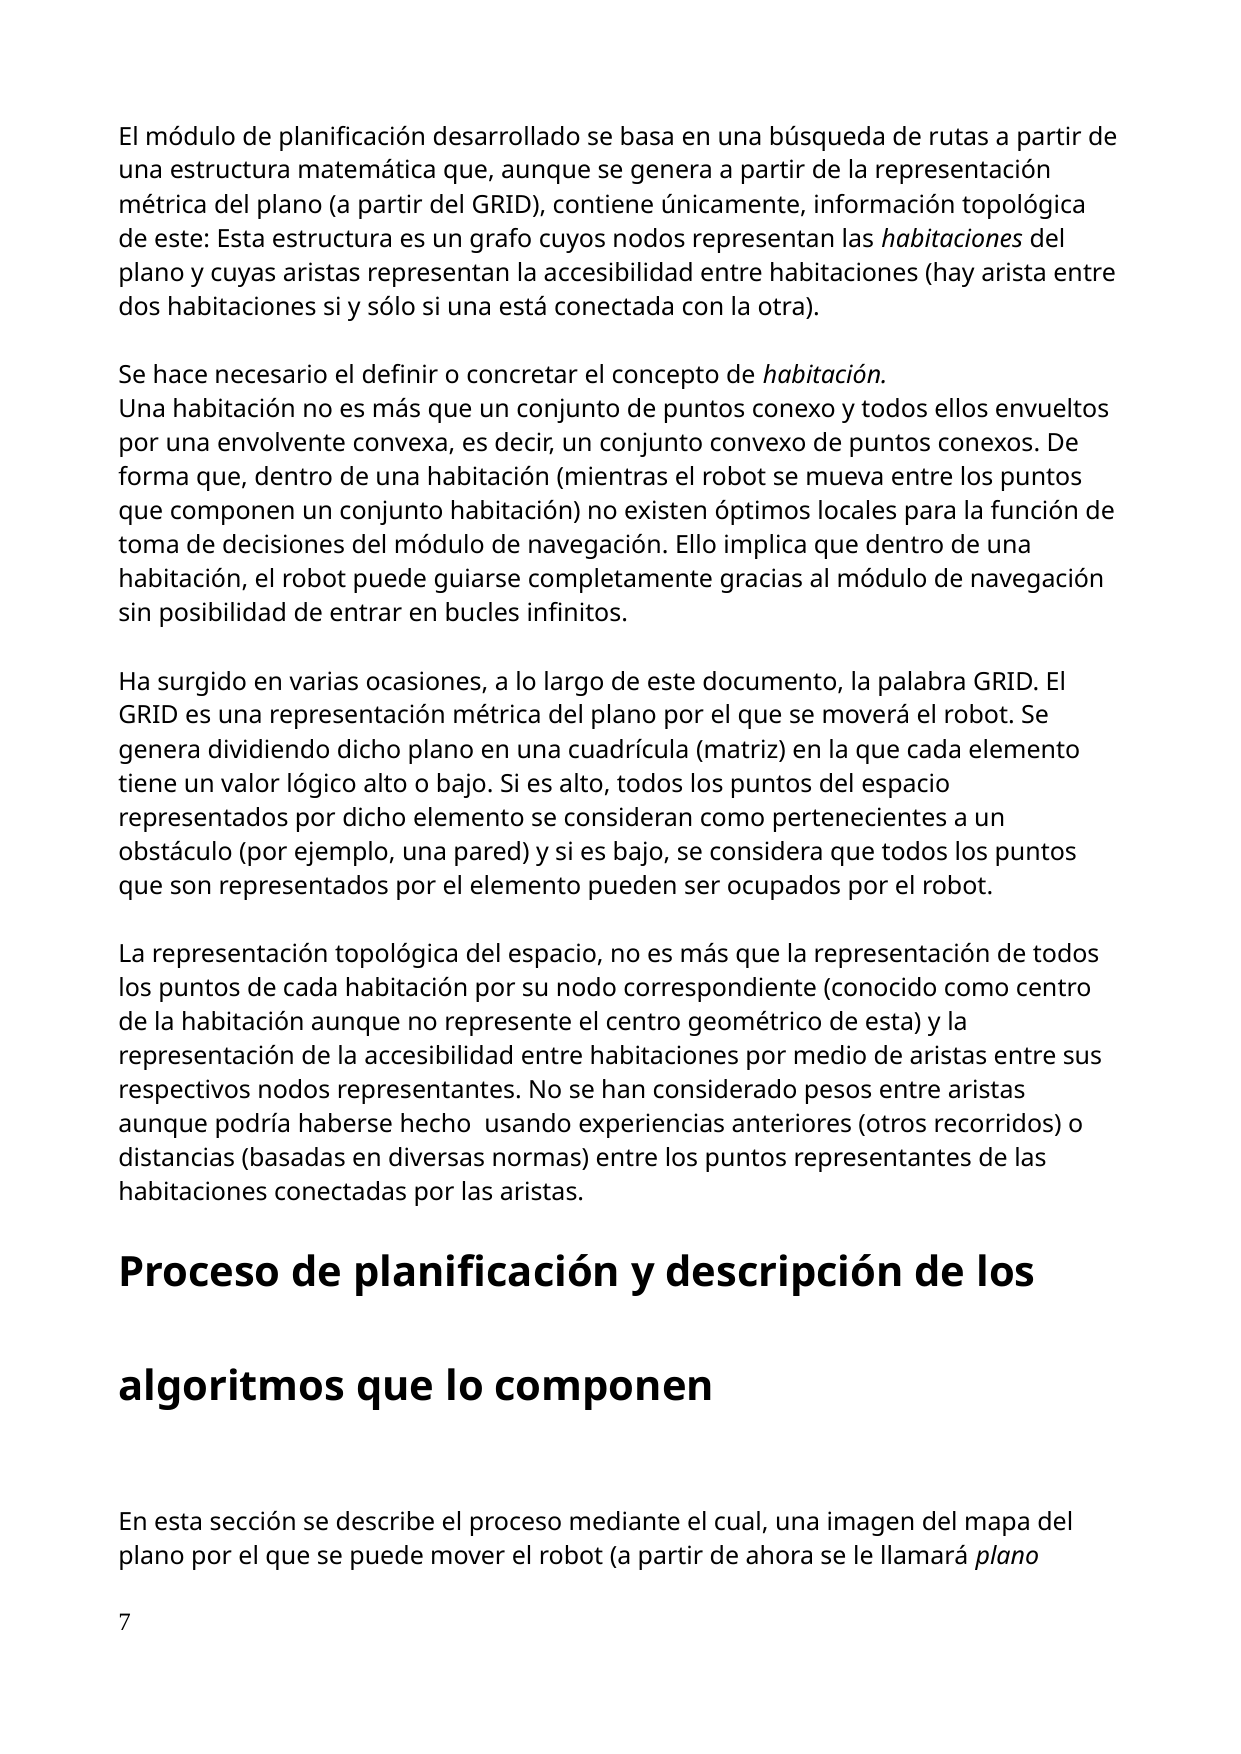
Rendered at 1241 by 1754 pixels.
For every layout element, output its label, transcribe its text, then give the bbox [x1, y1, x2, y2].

text El módulo de planificación desarrollado se basa en una búsqueda de rutas a partir de una estructura matemática que, aunque se genera a partir de la representación métrica del plano (a partir del GRID), contiene únicamente, información topológica de este: Esta estructura es un grafo cuyos nodos representan las habitaciones del plano y cuyas aristas representan la accesibilidad entre habitaciones (hay arista entre dos habitaciones si y sólo si una está conectada con la otra). [118, 118, 1122, 322]
text En esta sección se describe el proceso mediante el cual, una imagen del mapa del plano por el que se puede mover el robot (a partir de ahora se le llamará plano [118, 1503, 1122, 1571]
subtitle Proceso de planificación y descripción de los algoritmos que lo componen [118, 1242, 1122, 1412]
text La representación topológica del espacio, no es más que la representación de todos los puntos de cada habitación por su nodo correspondiente (conocido como centro de la habitación aunque no represente el centro geométrico de esta) y la representación de la accesibilidad entre habitaciones por medio de aristas entre sus respectivos nodos representantes. No se han considerado pesos entre aristas aunque podría haberse hecho usando experiencias anteriores (otros recorridos) o distancias (basadas en diversas normas) entre los puntos representantes de las habitaciones conectadas por las aristas. [118, 936, 1122, 1208]
text Se hace necesario el definir o concretar el concepto de habitación. [118, 357, 1122, 391]
text Una habitación no es más que un conjunto de puntos conexo y todos ellos envueltos por una envolvente convexa, es decir, un conjunto convexo de puntos conexos. De forma que, dentro de una habitación (mientras el robot se mueva entre los puntos que componen un conjunto habitación) no existen óptimos locales para la función de toma de decisiones del módulo de navegación. Ello implica que dentro de una habitación, el robot puede guiarse completamente gracias al módulo de navegación sin posibilidad de entrar en bucles infinitos. [118, 391, 1122, 629]
text Ha surgido en varias ocasiones, a lo largo de este documento, la palabra GRID. El GRID es una representación métrica del plano por el que se moverá el robot. Se genera dividiendo dicho plano en una cuadrícula (matriz) en la que cada elemento tiene un valor lógico alto o bajo. Si es alto, todos los puntos del espacio representados por dicho elemento se consideran como pertenecientes a un obstáculo (por ejemplo, una pared) y si es bajo, se considera que todos los puntos que son representados por el elemento pueden ser ocupados por el robot. [118, 663, 1122, 902]
